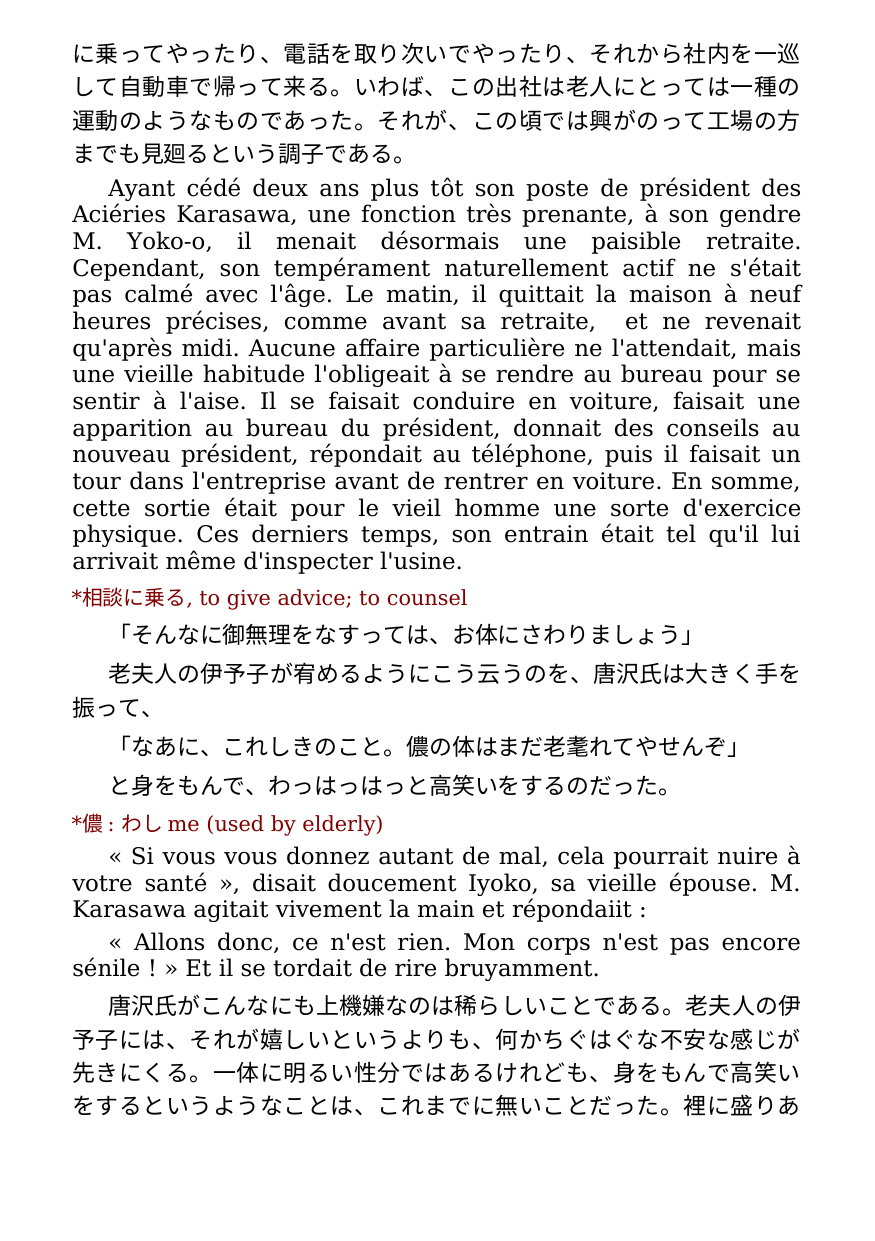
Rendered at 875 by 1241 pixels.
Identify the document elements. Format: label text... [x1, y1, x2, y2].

text 唐沢氏がこんなにも上機嫌なのは稀らしいことである。老夫人の伊予子には、それが嬉しいというよりも、何かちぐはぐな不安な感じが先きにくる。一体に明るい性分ではあるけれども、身をもんで高笑いをするというようなことは、これまでに無いことだった。裡に盛りあ [72, 988, 802, 1121]
text « Allons donc, ce n'est rien. Mon corps n'est pas encore sénile ! » Et il se tordait de rire bruyamment. [72, 929, 802, 982]
text と身をもんで、わっはっはっと高笑いをするのだった。 [72, 768, 802, 801]
text 「なあに、これしきのこと。儂の体はまだ老耄れてやせんぞ」 [72, 728, 802, 762]
text *相談に乗る, to give advice; to counsel [71, 581, 803, 611]
text 「そんなに御無理をなすっては、お体にさわりましょう」 [72, 617, 802, 650]
text « Si vous vous donnez autant de mal, cela pourrait nuire à votre santé », disait doucement Iyoko, sa vieille épouse. M. Karasawa agitait vivement la main et répondaiit : [72, 843, 802, 923]
text に乗ってやったり、電話を取り次いでやったり、それから社内を一巡して自動車で帰って来る。いわば、この出社は老人にとっては一種の運動のようなものであった。それが、この頃では興がのって工場の方までも見廻るという調子である。 [72, 36, 802, 169]
text *儂 : わし me (used by elderly) [71, 807, 803, 837]
text Ayant cédé deux ans plus tôt son poste de président des Aciéries Karasawa, une fonction très prenante, à son gendre M. Yoko-o, il menait désormais une paisible retraite. Cependant, son tempérament naturellement actif ne s'était pas calmé avec l'âge. Le matin, il quittait la maison à neuf heures précises, comme avant sa retraite, et ne revenait qu'après midi. Aucune affaire particulière ne l'attendait, mais une vieille habitude l'obligeait à se rendre au bureau pour se sentir à l'aise. Il se faisait conduire en voiture, faisait une apparition au bureau du président, donnait des conseils au nouveau président, répondait au téléphone, puis il faisait un tour dans l'entreprise avant de rentrer en voiture. En somme, cette sortie était pour le vieil homme une sorte d'exercice physique. Ces derniers temps, son entrain était tel qu'il lui arrivait même d'inspecter l'usine. [72, 175, 802, 575]
text 老夫人の伊予子が宥めるようにこう云うのを、唐沢氏は大きく手を振って、 [72, 656, 802, 723]
